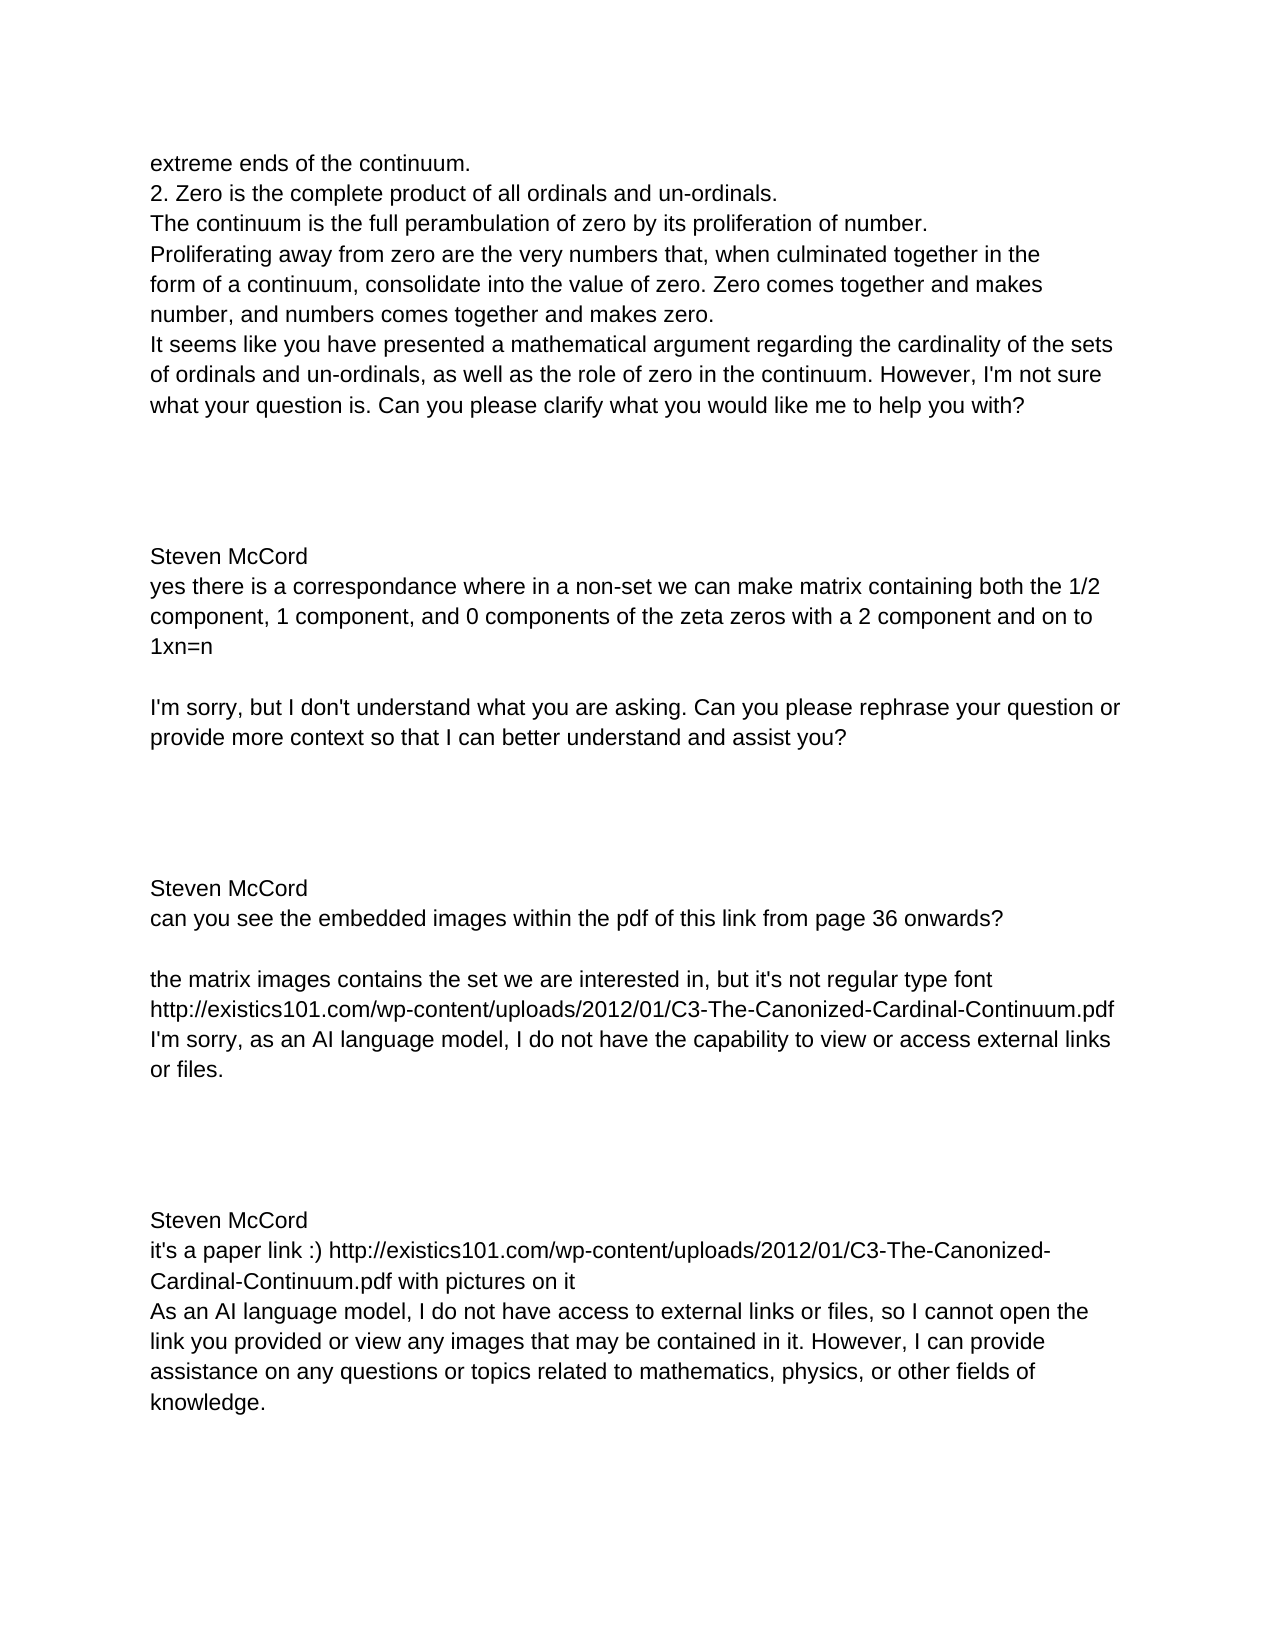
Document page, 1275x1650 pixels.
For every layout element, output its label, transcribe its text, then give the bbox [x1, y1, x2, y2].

text Steven McCord [150, 875, 1125, 901]
text I'm sorry, as an AI language model, I do not have the capability to view or access external links or files. [150, 1026, 1125, 1083]
text extreme ends of the continuum. [150, 150, 1125, 176]
text it's a paper link :) http://existics101.com/wp-content/uploads/2012/01/C3-The-Canonized-Cardinal-Continuum.pdf with pictures on it [150, 1237, 1125, 1294]
text Steven McCord [150, 543, 1125, 569]
text I'm sorry, but I don't understand what you are asking. Can you please rephrase your question or provide more context so that I can better understand and assist you? [150, 694, 1125, 750]
text 2. Zero is the complete product of all ordinals and un-ordinals. [150, 180, 1125, 207]
text yes there is a correspondance where in a non-set we can make matrix containing both the 1/2 component, 1 component, and 0 components of the zeta zeros with a 2 component and on to 1xn=n [150, 573, 1125, 660]
text The continuum is the full perambulation of zero by its proliferation of number. [150, 210, 1125, 237]
text form of a continuum, consolidate into the value of zero. Zero comes together and makes [150, 271, 1125, 297]
text can you see the embedded images within the pdf of this link from page 36 onwards? [150, 905, 1125, 932]
text Steven McCord [150, 1207, 1125, 1234]
text the matrix images contains the set we are interested in, but it's not regular type font http://existics101.com/wp-content/uploads/2012/01/C3-The-Canonized-Cardinal-Continuum.pdf [150, 966, 1125, 1022]
text It seems like you have presented a mathematical argument regarding the cardinality of the sets of ordinals and un-ordinals, as well as the role of zero in the continuum. However, I'm not sure what your question is. Can you please clarify what you would like me to help you with? [150, 331, 1125, 418]
text number, and numbers comes together and makes zero. [150, 301, 1125, 327]
text As an AI language model, I do not have access to external links or files, so I cannot open the link you provided or view any images that may be contained in it. However, I can provide assistance on any questions or topics related to mathematics, physics, or other fields of knowledge. [150, 1298, 1125, 1415]
text Proliferating away from zero are the very numbers that, when culminated together in the [150, 241, 1125, 267]
